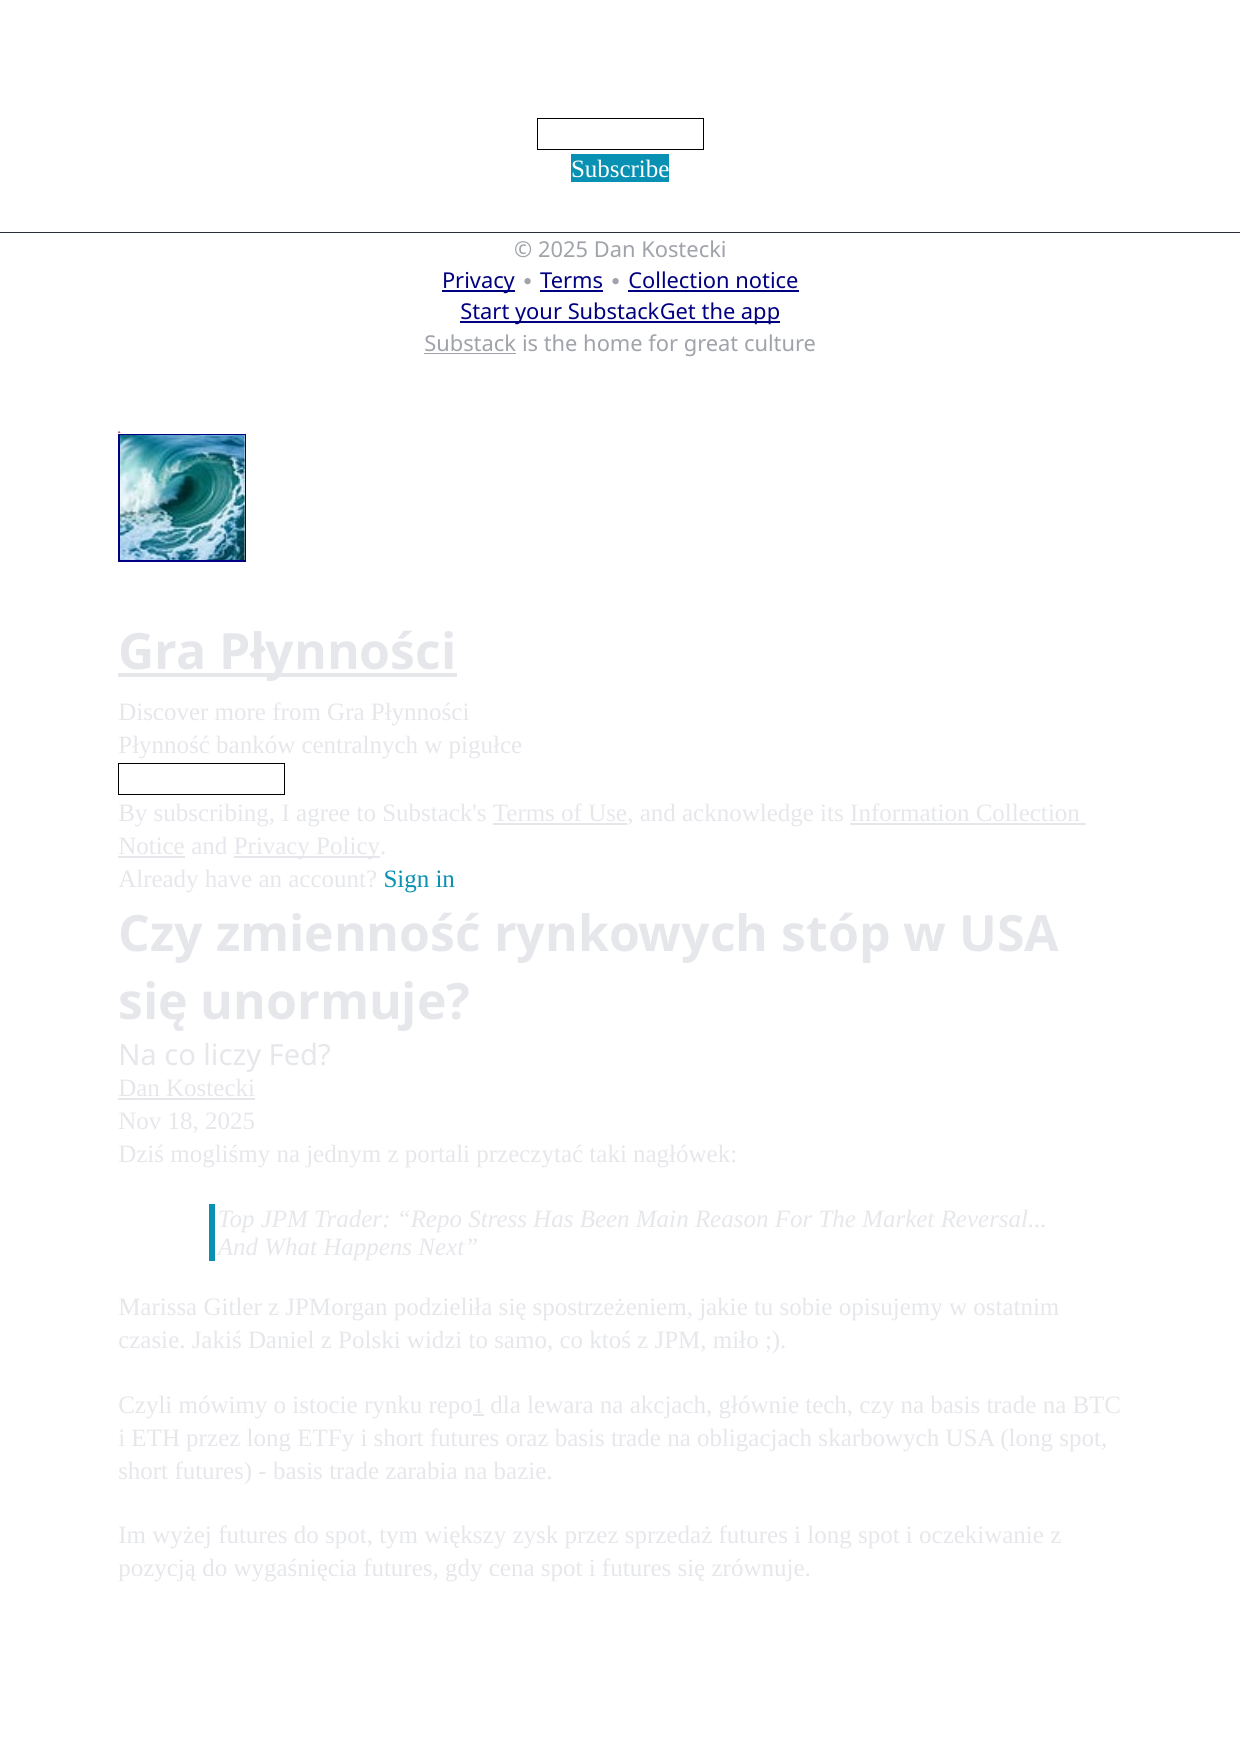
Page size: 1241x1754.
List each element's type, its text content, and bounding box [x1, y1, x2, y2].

text Czyli mówimy o istocie rynku repo1 dla lewara na akcjach, głównie tech, czy na basis trade na BTC i ETH przez long ETFy i short futures oraz basis trade na obligacjach skarbowych USA (long spot, short futures) - basis trade zarabia na bazie. [118, 1390, 1122, 1484]
text Discover more from Gra Płynności [118, 697, 1122, 726]
text Płynność banków centralnych w pigułce [118, 730, 1122, 758]
text Already have an account? Sign in [118, 864, 1122, 893]
text Marissa Gitler z JPMorgan podzieliła się spostrzeżeniem, jakie tu sobie opisujemy w ostatnim czasie. Jakiś Daniel z Polski widzi to samo, co ktoś z JPM, miło ;). [118, 1292, 1122, 1354]
picture [120, 435, 245, 560]
text © 2025 Dan Kostecki [0, 233, 1240, 264]
text Dziś mogliśmy na jednym z portali przeczytać taki nagłówek: [118, 1139, 1122, 1168]
text Subscribe [118, 154, 1122, 182]
text Nov 18, 2025 [118, 1106, 1122, 1135]
text Substack is the home for great culture [0, 326, 1240, 357]
subtitle Na co liczy Fed? [118, 1034, 1122, 1073]
subtitle Czy zmienność rynkowych stóp w USA się unormuje? [118, 897, 1122, 1034]
text Top JPM Trader: “Repo Stress Has Been Main Reason For The Market Reversal... And What Happens Next” [215, 1204, 1063, 1261]
text Start your SubstackGet the app [0, 295, 1240, 326]
text Dan Kostecki [118, 1073, 1122, 1102]
subtitle Gra Płynności [118, 616, 1122, 684]
text Im wyżej futures do spot, tym większy zysk przez sprzedaż futures i long spot i oczekiwanie z pozycją do wygaśnięcia futures, gdy cena spot i futures się zrównuje. [118, 1520, 1122, 1582]
text By subscribing, I agree to Substack's Terms of Use, and acknowledge its Information Collection Notice and Privacy Policy. [118, 798, 1122, 860]
text Privacy ∙ Terms ∙ Collection notice [0, 264, 1240, 295]
